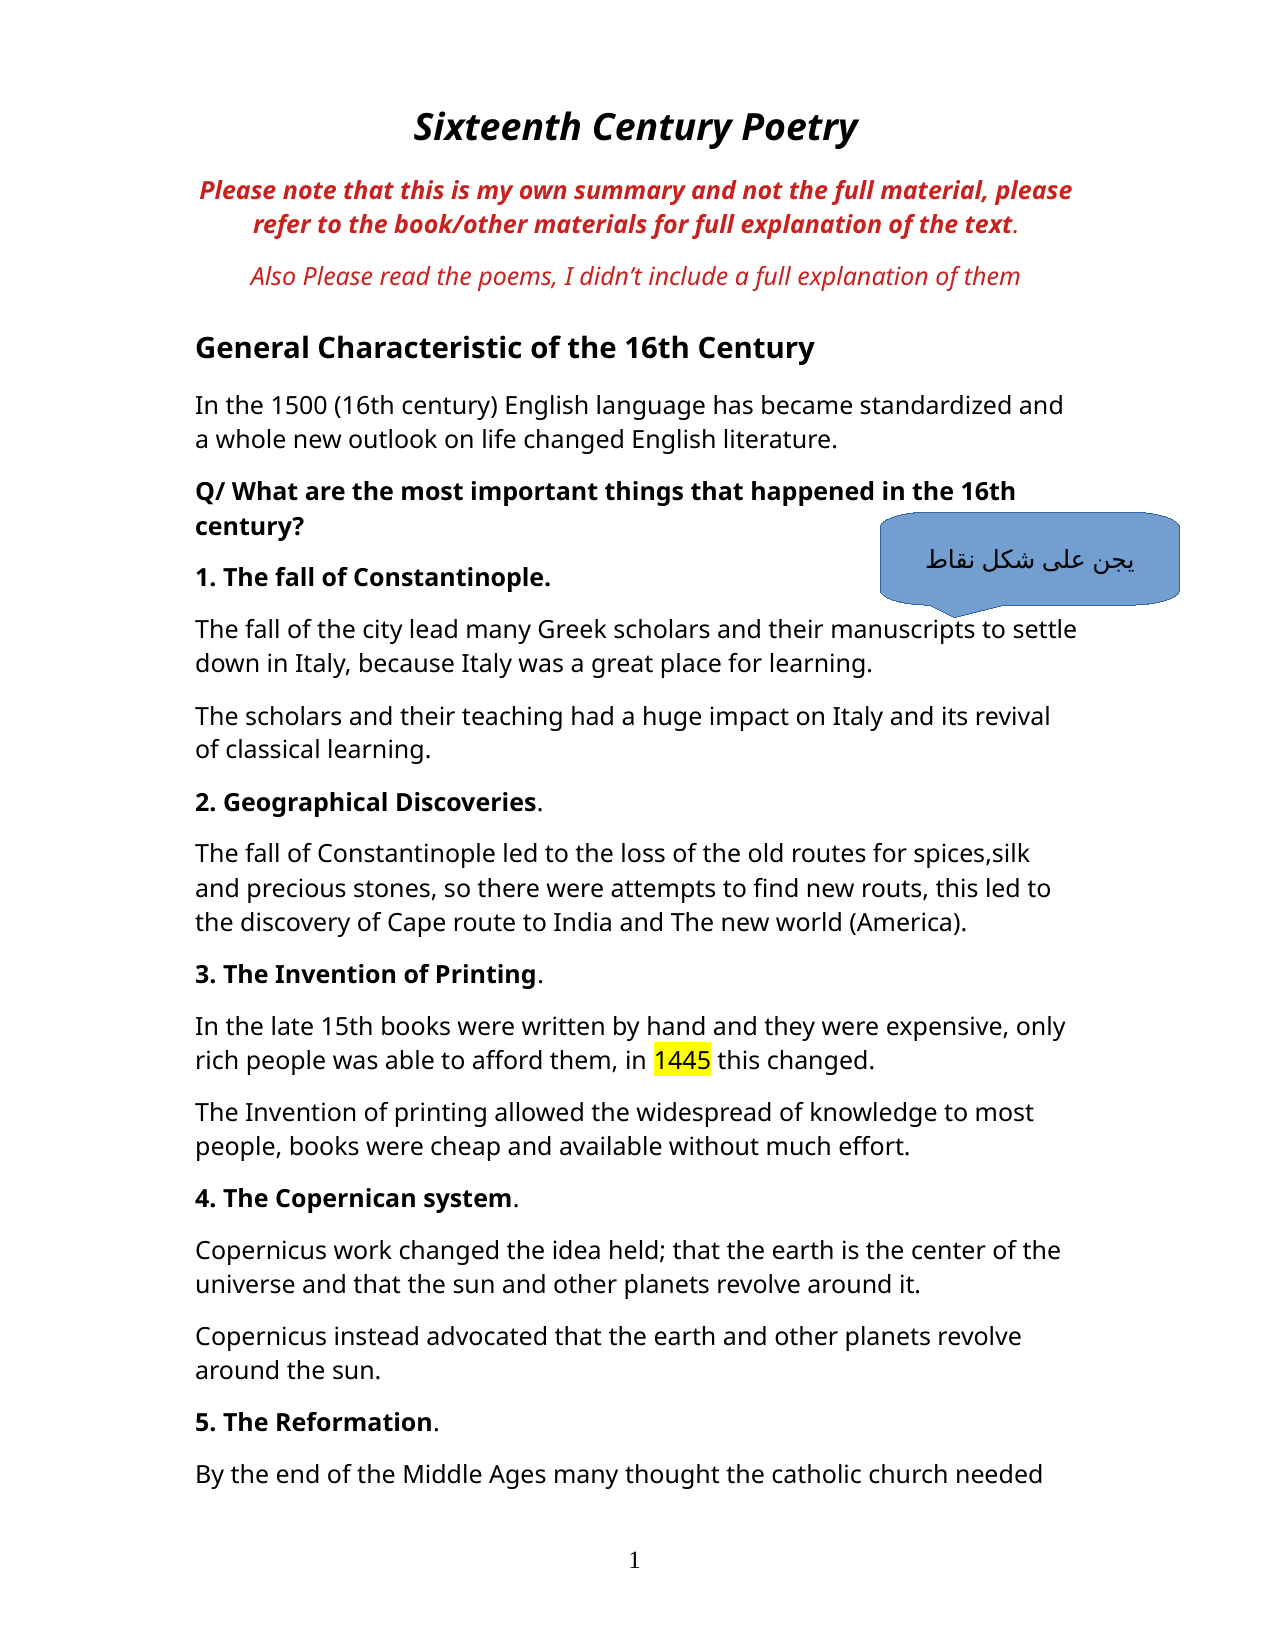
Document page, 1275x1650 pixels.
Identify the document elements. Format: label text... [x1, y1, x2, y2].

text The fall of Constantinople led to the loss of the old routes for spices,silk and precious stones, so there were attempts to find new routs, this led to the discovery of Cape route to India and The new world (America). [195, 836, 1080, 938]
text The Invention of printing allowed the widespread of knowledge to most people, books were cheap and available without much effort. [195, 1094, 1080, 1162]
text 2. Geographical Discoveries. [195, 784, 1080, 818]
text By the end of the Middle Ages many thought the catholic church needed [195, 1456, 1080, 1490]
text Copernicus instead advocated that the earth and other planets revolve around the sun. [195, 1318, 1080, 1386]
text 3. The Invention of Printing. [195, 956, 1080, 990]
text Q/ What are the most important things that happened in the 16th century? [195, 474, 1080, 542]
subtitle General Characteristic of the 16th Century [195, 327, 1080, 367]
text The fall of the city lead many Greek scholars and their manuscripts to settle down in Italy, because Italy was a great place for learning. [195, 612, 1080, 680]
text 1. The fall of Constantinople. [195, 560, 881, 594]
text The scholars and their teaching had a huge impact on Italy and its revival of classical learning. [195, 698, 1080, 766]
text Copernicus work changed the idea held; that the earth is the center of the universe and that the sun and other planets revolve around it. [195, 1232, 1080, 1300]
text Also Please read the poems, I didn’t include a full explanation of them [195, 258, 1080, 293]
text 4. The Copernican system. [195, 1180, 1080, 1214]
title Sixteenth Century Poetry [195, 100, 1080, 151]
text In the 1500 (16th century) English language has became standardized and a whole new outlook on life changed English literature. [195, 388, 1080, 456]
text 5. The Reformation. [195, 1404, 1080, 1438]
text In the late 15th books were written by hand and they were expensive, only rich people was able to afford them, in 1445 this changed. [195, 1008, 1080, 1076]
text Please note that this is my own summary and not the full material, please refer to the book/other materials for full explanation of the text. [195, 172, 1080, 241]
